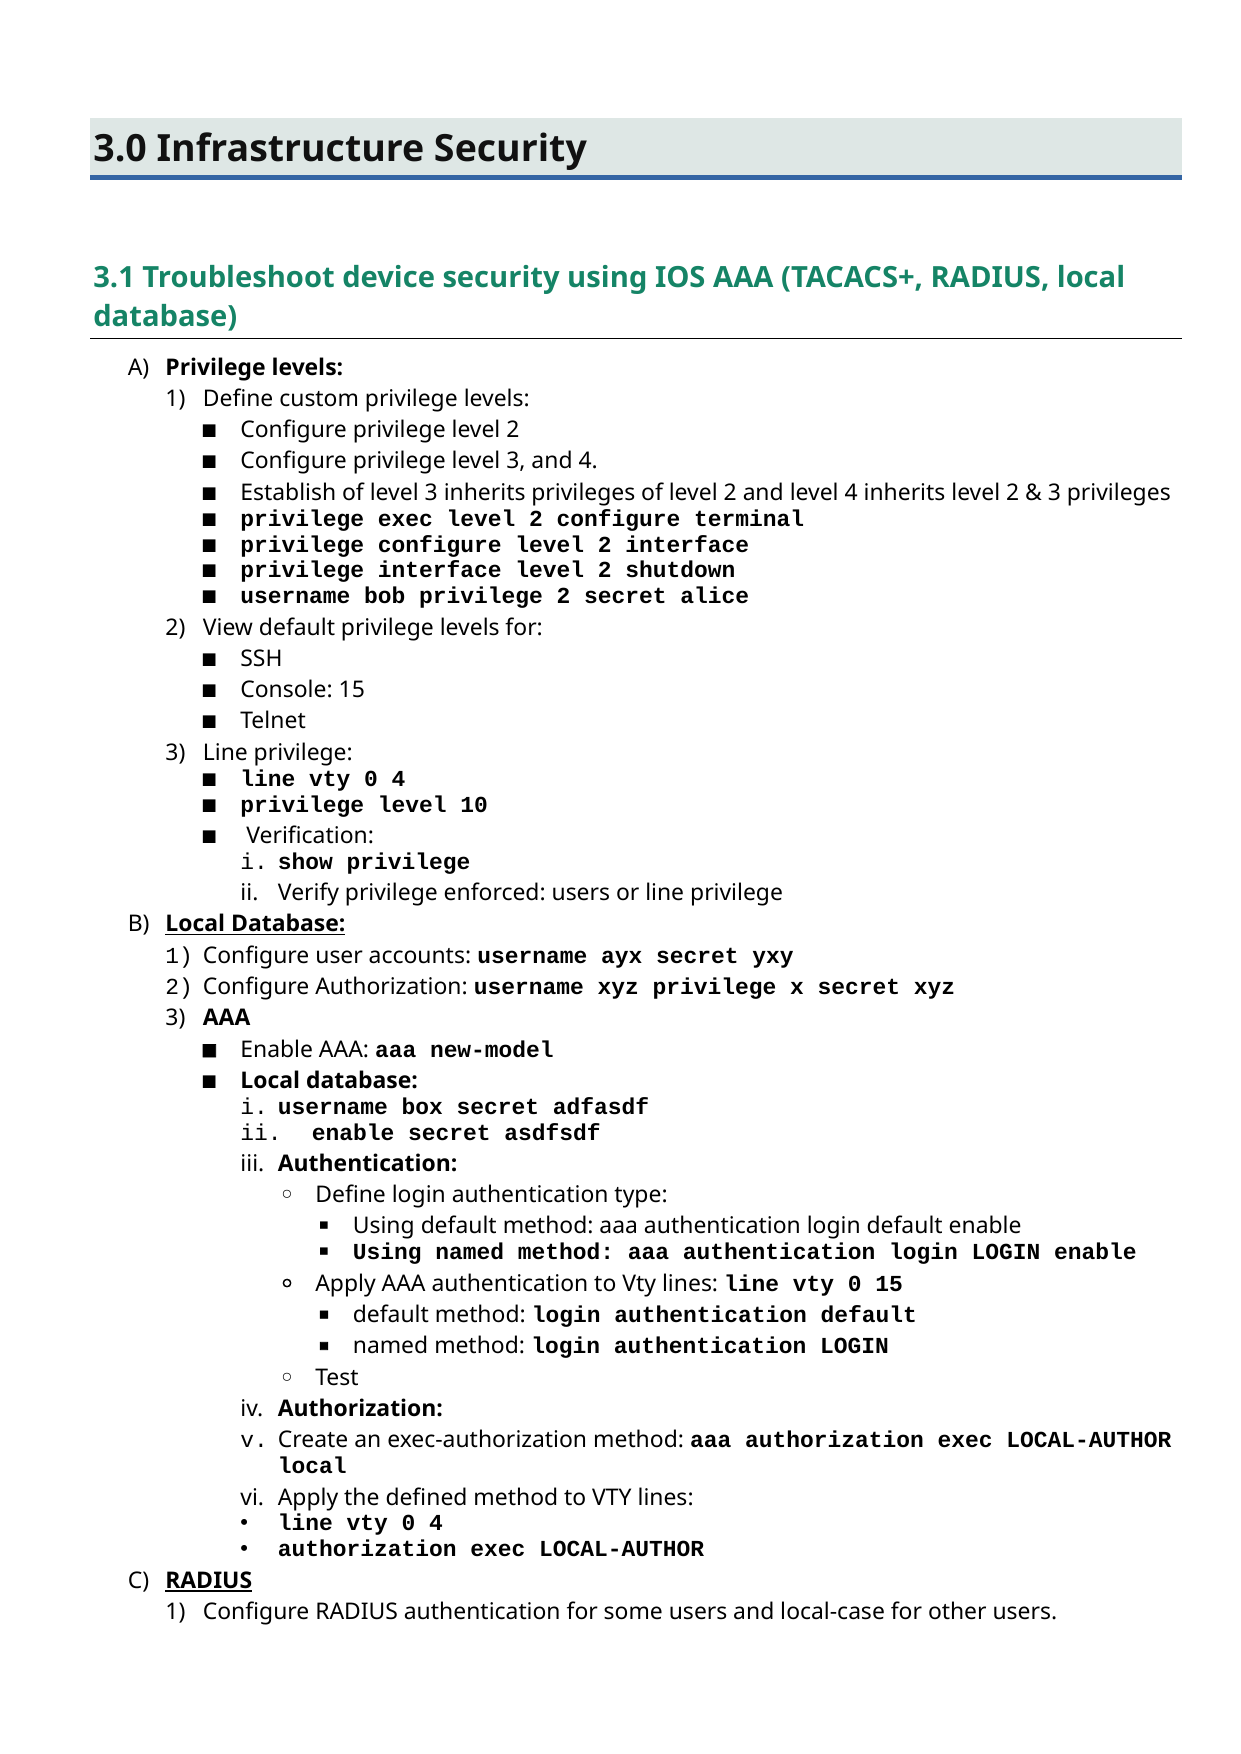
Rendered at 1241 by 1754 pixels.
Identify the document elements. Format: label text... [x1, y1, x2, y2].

list Line privilege: [165, 736, 1182, 767]
list line vty 0 4 [240, 1512, 1182, 1538]
list Using default method: aaa authentication login default enable [315, 1209, 1182, 1241]
list Establish of level 3 inherits privileges of level 2 and level 4 inherits level 2 & 3 privileges [203, 476, 1182, 507]
list Configure privilege level 3, and 4. [203, 444, 1182, 476]
list Verification: [203, 819, 1182, 850]
subtitle 3.0 Infrastructure Security [90, 118, 1182, 175]
list privilege exec level 2 configure terminal [203, 507, 1182, 533]
list Configure user accounts: username ayx secret yxy [165, 938, 1182, 970]
list Verify privilege enforced: users or line privilege [240, 876, 1182, 907]
list show privilege [240, 850, 1182, 876]
list Apply AAA authentication to Vty lines: line vty 0 15 [278, 1267, 1182, 1298]
list View default privilege levels for: [165, 611, 1182, 642]
list SSH [203, 642, 1182, 673]
list Using named method: aaa authentication login LOGIN enable [315, 1241, 1182, 1267]
list line vty 0 4 [203, 767, 1182, 793]
list Authentication: [240, 1147, 1182, 1178]
list Privilege levels: [128, 351, 1182, 382]
list Configure Authorization: username xyz privilege x secret xyz [165, 970, 1182, 1001]
list Configure privilege level 2 [203, 413, 1182, 444]
list Enable AAA: aaa new-model [203, 1032, 1182, 1064]
list Create an exec-authorization method: aaa authorization exec LOCAL-AUTHOR local [240, 1423, 1182, 1481]
list authorization exec LOCAL-AUTHOR [240, 1538, 1182, 1564]
list privilege interface level 2 shutdown [203, 559, 1182, 585]
list username bob privilege 2 secret alice [203, 585, 1182, 611]
list Telnet [203, 704, 1182, 736]
list Apply the defined method to VTY lines: [240, 1481, 1182, 1512]
list RADIUS [128, 1564, 1182, 1595]
list privilege configure level 2 interface [203, 533, 1182, 559]
list enable secret asdfsdf [240, 1121, 1182, 1147]
subtitle 3.1 Troubleshoot device security using IOS AAA (TACACS+, RADIUS, local database) [90, 213, 1182, 338]
list privilege level 10 [203, 793, 1182, 819]
list Local Database: [128, 907, 1182, 938]
list AAA [165, 1001, 1182, 1032]
list Console: 15 [203, 673, 1182, 704]
list Local database: [203, 1064, 1182, 1095]
list Test [278, 1361, 1182, 1392]
list Configure RADIUS authentication for some users and local-case for other users. [165, 1595, 1182, 1626]
list named method: login authentication LOGIN [315, 1329, 1182, 1361]
list Authorization: [240, 1392, 1182, 1423]
list username box secret adfasdf [240, 1095, 1182, 1121]
list Define login authentication type: [278, 1178, 1182, 1209]
list Define custom privilege levels: [165, 382, 1182, 413]
list default method: login authentication default [315, 1298, 1182, 1329]
